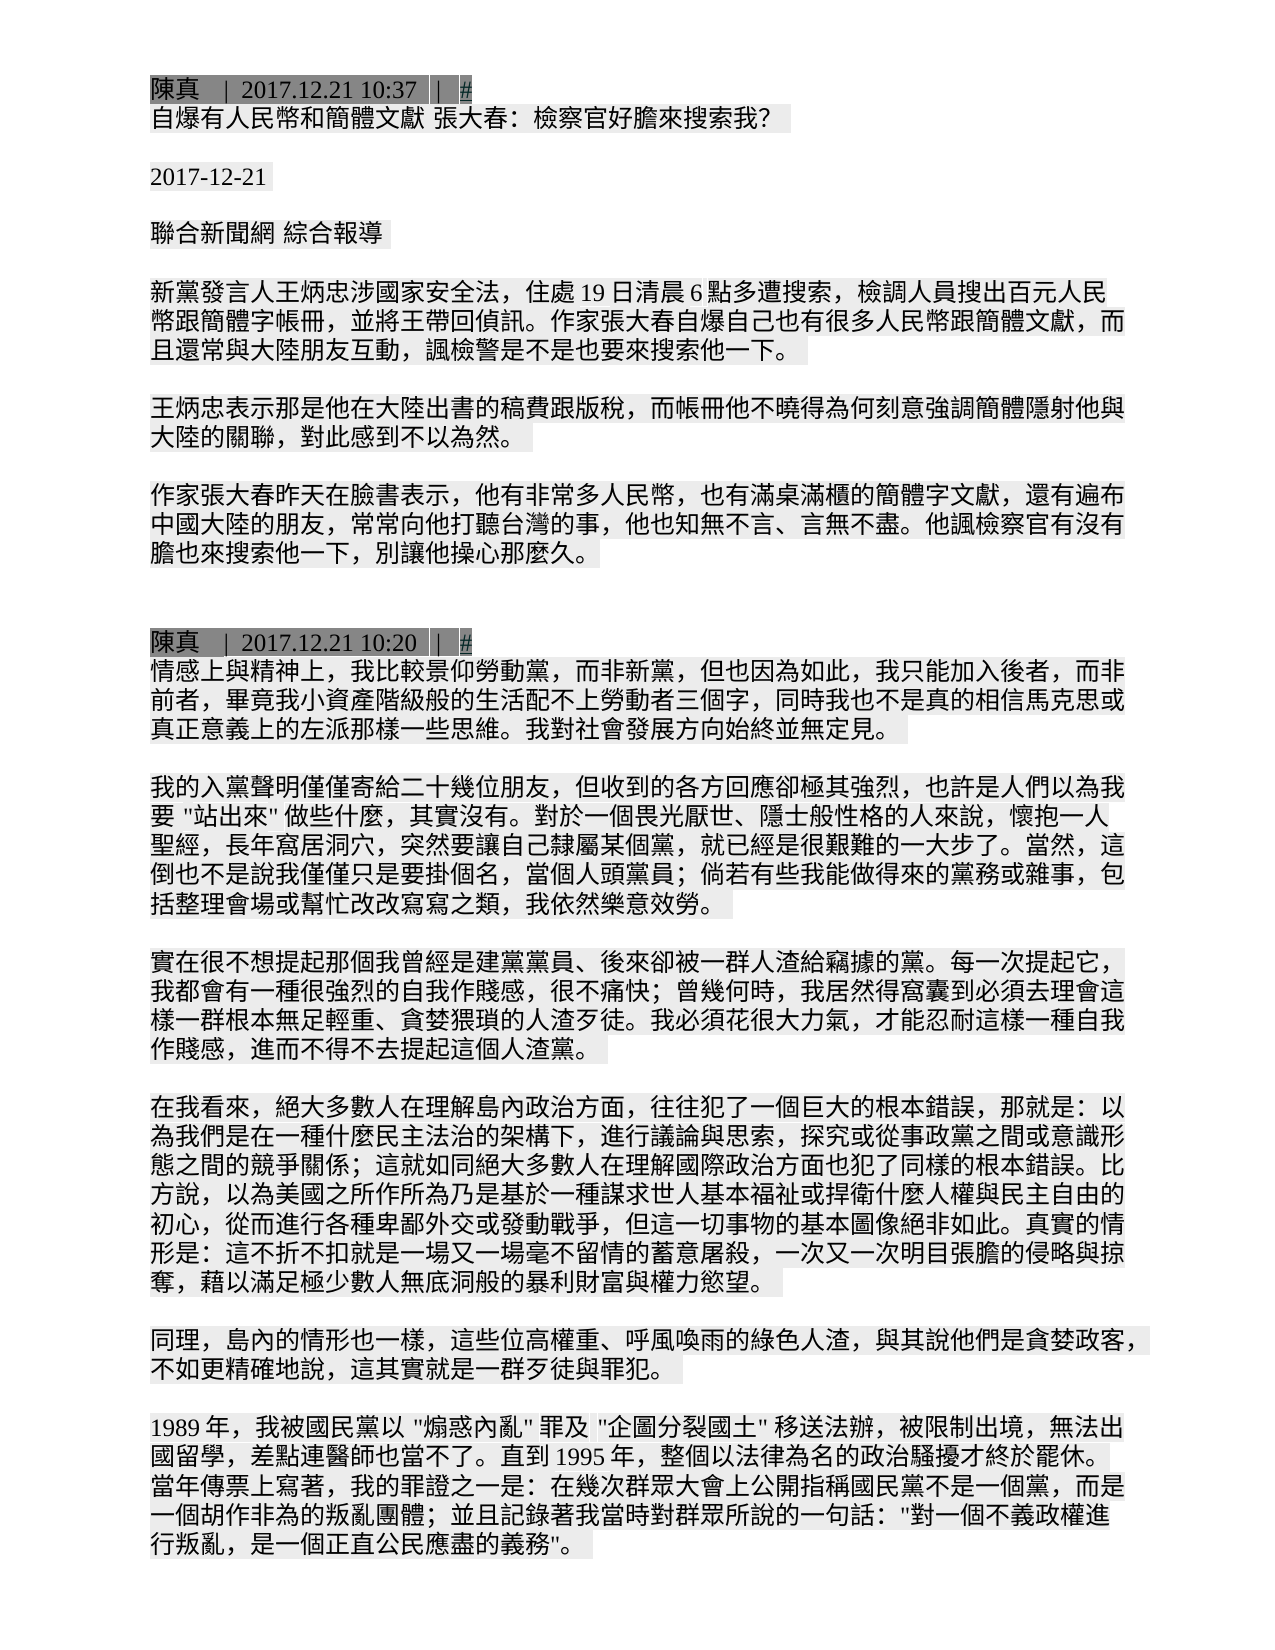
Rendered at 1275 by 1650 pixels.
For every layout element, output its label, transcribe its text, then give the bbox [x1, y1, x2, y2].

text 陳真 | 2017.12.21 10:20 | # [150, 628, 1125, 657]
text 陳真 | 2017.12.21 10:37 | # [150, 75, 1125, 104]
text 情感上與精神上，我比較景仰勞動黨，而非新黨，但也因為如此，我只能加入後者，而非前者，畢竟我小資產階級般的生活配不上勞動者三個字，同時我也不是真的相信馬克思或真正意義上的左派那樣一些思維。我對社會發展方向始終並無定見。 我的入黨聲明僅僅寄給二十幾位朋友，但收到的各方回應卻極其強烈，也許是人們以為我要 "站出來" 做些什麼，其實沒有。對於一個畏光厭世、隱士般性格的人來說，懷抱一人聖經，長年窩居洞穴，突然要讓自己隸屬某個黨，就已經是很艱難的一大步了。當然，這倒也不是說我僅僅只是要掛個名，當個人頭黨員；倘若有些我能做得來的黨務或雜事，包括整理會場或幫忙改改寫寫之類，我依然樂意效勞。 實在很不想提起那個我曾經是建黨黨員、後來卻被一群人渣給竊據的黨。每一次提起它，我都會有一種很強烈的自我作賤感，很不痛快；曾幾何時，我居然得窩囊到必須去理會這樣一群根本無足輕重、貪婪猥瑣的人渣歹徒。我必須花很大力氣，才能忍耐這樣一種自我作賤感，進而不得不去提起這個人渣黨。 在我看來，絕大多數人在理解島內政治方面，往往犯了一個巨大的根本錯誤，那就是：以為我們是在一種什麼民主法治的架構下，進行議論與思索，探究或從事政黨之間或意識形態之間的競爭關係；這就如同絕大多數人在理解國際政治方面也犯了同樣的根本錯誤。比方說，以為美國之所作所為乃是基於一種謀求世人基本福祉或捍衛什麼人權與民主自由的初心，從而進行各種卑鄙外交或發動戰爭，但這一切事物的基本圖像絕非如此。真實的情形是：這不折不扣就是一場又一場毫不留情的蓄意屠殺，一次又一次明目張膽的侵略與掠奪，藉以滿足極少數人無底洞般的暴利財富與權力慾望。 同理，島內的情形也一樣，這些位高權重、呼風喚雨的綠色人渣，與其說他們是貪婪政客，不如更精確地說，這其實就是一群歹徒與罪犯。 1989年，我被國民黨以 "煽惑內亂" 罪及 "企圖分裂國土" 移送法辦，被限制出境，無法出國留學，差點連醫師也當不了。直到1995年，整個以法律為名的政治騷擾才終於罷休。當年傳票上寫著，我的罪證之一是：在幾次群眾大會上公開指稱國民黨不是一個黨，而是一個胡作非為的叛亂團體；並且記錄著我當時對群眾所說的一句話："對一個不義政權進行叛亂，是一個正直公民應盡的義務"。 若把同樣的 "叛亂團體" 辭彙，套用在過去二十年來的民進黨身上，其實依然過度抬舉。這個人渣黨無非就只是一群極其窩囊猥瑣、利慾薰心的歹徒，一群完全聽命於美、日無惡不作的走狗，在台灣從事建立起一種效忠美日、仇中反華的殖民政權，從中獲得做為漢奸走狗的巨大私利與權力。這很難聽，卻是基本事實。 換句話說，這一切政治操作與法律對付，不折不扣就是一種敵我關係；凡阻礙其利益者，或與其站在對立面者，就是敵人。比方說，這一群貪婪得無法無天的綠色人渣，千方百計要把乾淨清廉到簡直就是有道德潔癖的馬英九關進黑牢，告發他幾百個憑空瞎掰的所謂 "貪污" 案子，讓他每天跑法院受審。在人渣黨及其一大票無恥同路人眼裏，任何傷害敵人的手段都是正確的，任何可以掠奪私利與權位的手段也都是合理的。你必須認清這樣一個基本性質，才有可能適當理解島內種種政治人事物的原由與發展。與其說這是一種統獨之爭，不如說這其實就只是中美關係架構下的一場非常低級、毫無基本是非與廉恥的卑劣鬥爭。 至於新黨幾名成員，被人渣黨的御用法院以非法手段逮捕與搜查的事，在我看來只是小事一樁。我的意思是說，人渣黨的違法濫權、貪婪無度、顛倒是非黑白、全然視法治如無物的鬥爭行徑，根本罄竹難書，可有哪一天曾經停止過？幾個成員被抓又被放，整個新黨居然哭成一團，這不會太可笑了點嗎？本黨的副主席李勝峰先生，我對他個人並無惡感，但他難道忘記自己當年是如何對待我們黨外人士？豈止逮捕，而是動用太陽花式的暴民，動輒直接威脅人身安全，並要求國民黨政府把黨外人士槍斃不是嗎？那種恐怖，何止時下所謂綠色恐怖的千百倍？如今自身的一點點小小遭遇就哭成淚人兒，那我 (們) 豈不是應該要哭出一條長江黃河來？ 逮捕個人雖是小事，但它背後卻有個巨大圖謀就是：壓制或消滅台灣人逐漸親近大陸的強烈趨勢，而這樣一種圖謀始終還是基於上述這樣一種效忠美日、仇中反華的殖民政權邏輯與政治架構。 歷史就像月經，每隔一段時間就重演一次，折騰一番。1986年的5月19號，我們在龍山寺聚集，發起史無前例的群眾抗爭，準備前往總統府向蔣經國抗議，要求解除人類歷史上歷時最長的戒嚴令。我是群眾中唯一的學生。包括我在內，許多參與者在出發前紛紛寫下遺書給家人，因為後果難料，因為在戒嚴令底下，"聚眾抗議" 是唯一死刑，誰能事先知道此次一去，能否歸來。 隔年七月，蔣經國解除戒嚴。但在解嚴的前一個月，卻又通過 "國安法" 取代戒嚴令，可謂換湯不換藥。當時，我們黨外人士是怎麼抗議國安法的？說它是傷害人權與民主的至惡法條，罪大惡極云云，言猶在耳，任誰也沒想到，國民黨1987年通過的惡法，30年後，人渣黨卻居然成為它的執行者與擁護者，用來傷害異己，保衛綠色政權。 不過，這樣一種瘋狂行徑其實是徒勞無功的，這只會讓這個貪婪無度無法無天的人渣殖民政權加速敗亡。為什麼呢？因為我相信人心基本上還是厭惡不義的。可悲的是，人性普遍的善念，卻往往抵不過理性智能上的貧乏，極易被操弄，被洗腦，難以明辨是非；往往都得經過很長一段時間彷彿才能看清真相，然後卻又馬上倒向另一套謊言，另一種卑劣。 [150, 657, 1125, 1559]
text 自爆有人民幣和簡體文獻 張大春：檢察官好膽來搜索我？ 2017-12-21 聯合新聞網 綜合報導 新黨發言人王炳忠涉國家安全法，住處19日清晨6點多遭搜索，檢調人員搜出百元人民幣跟簡體字帳冊，並將王帶回偵訊。作家張大春自爆自己也有很多人民幣跟簡體文獻，而且還常與大陸朋友互動，諷檢警是不是也要來搜索他一下。 王炳忠表示那是他在大陸出書的稿費跟版稅，而帳冊他不曉得為何刻意強調簡體隱射他與大陸的關聯，對此感到不以為然。 作家張大春昨天在臉書表示，他有非常多人民幣，也有滿桌滿櫃的簡體字文獻，還有遍布中國大陸的朋友，常常向他打聽台灣的事，他也知無不言、言無不盡。他諷檢察官有沒有膽也來搜索他一下，別讓他操心那麼久。 [150, 104, 1125, 568]
